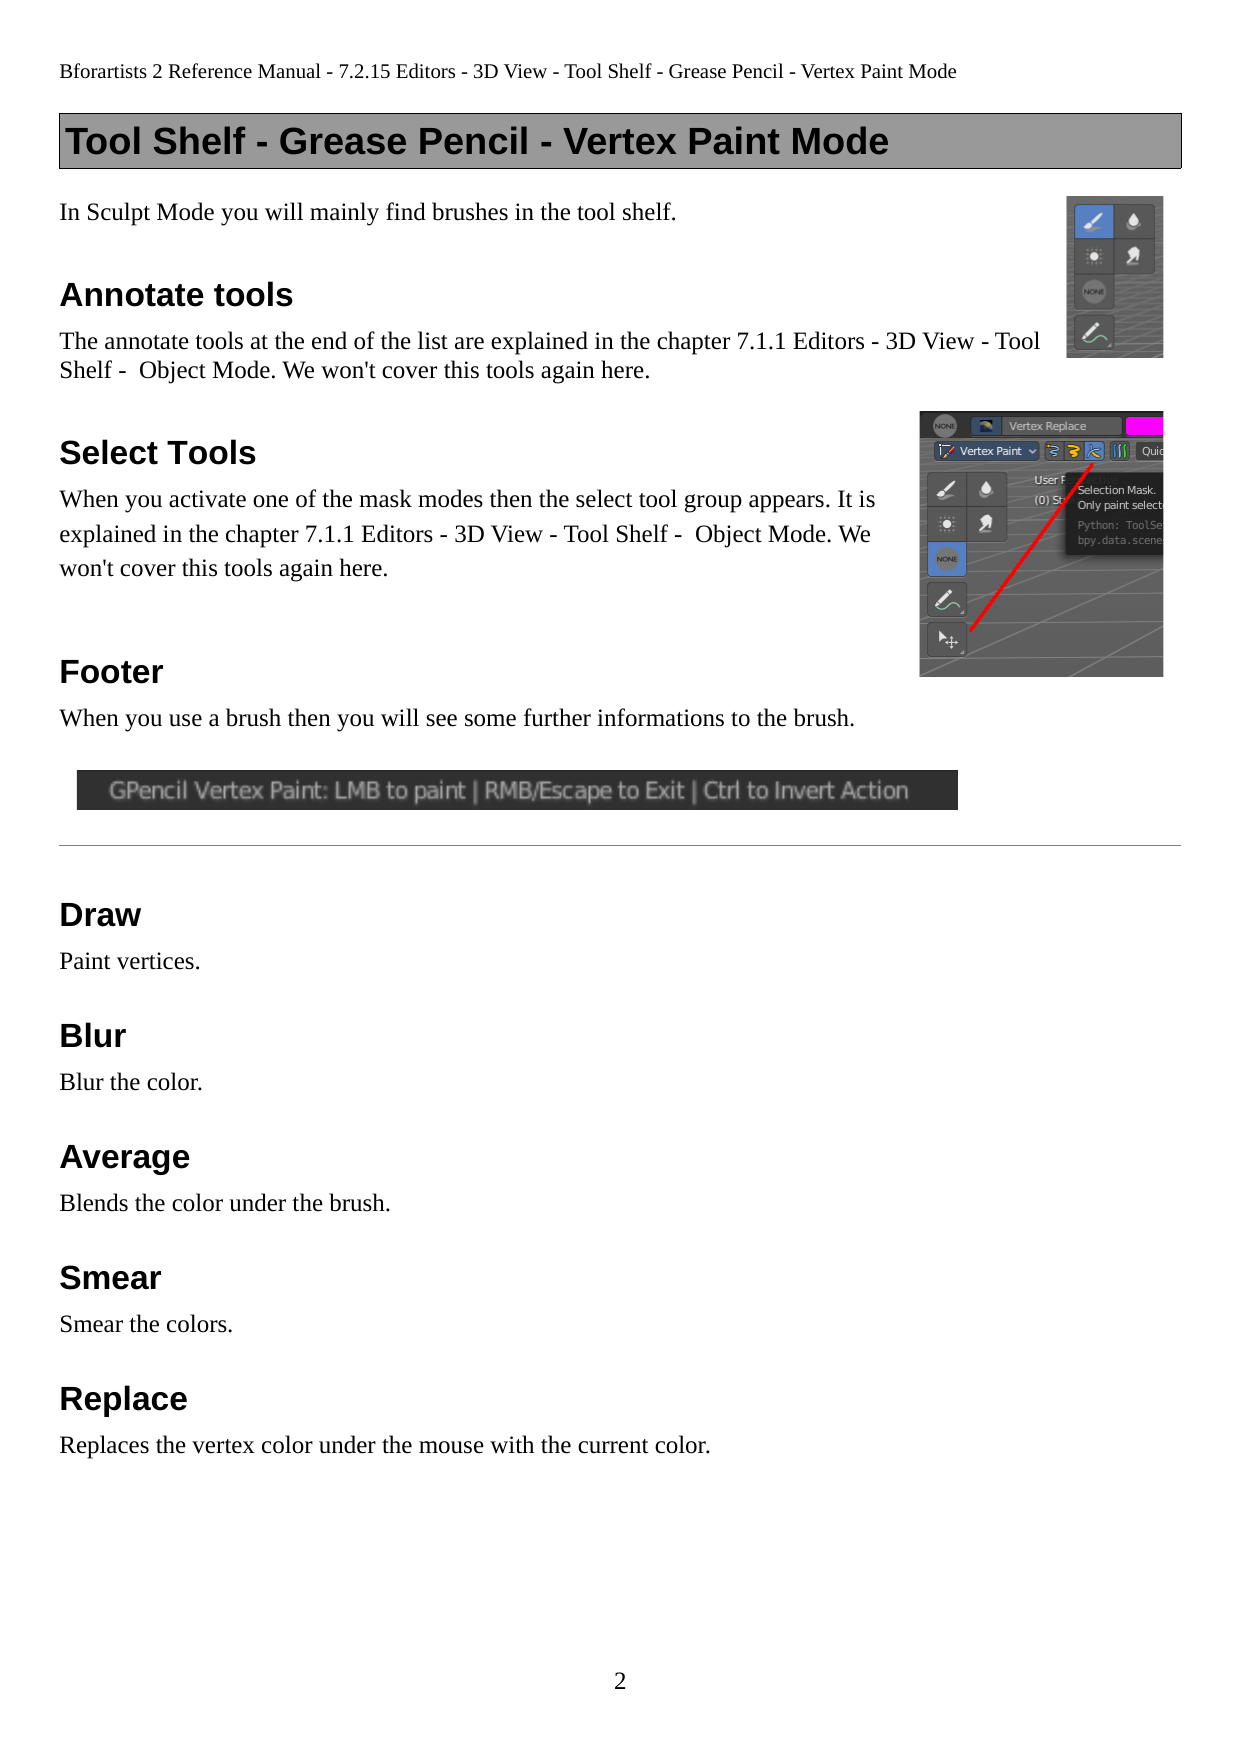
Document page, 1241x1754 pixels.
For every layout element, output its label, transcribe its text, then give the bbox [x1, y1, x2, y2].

subtitle Select Tools [59, 433, 919, 472]
subtitle [1164, 433, 1181, 472]
text When you activate one of the mask modes then the select tool group appears. It is explained in the chapter 7.1.1 Editors - 3D View - Tool Shelf - Object Mode. We won't cover this tools again here. [59, 484, 919, 582]
text Replaces the vertex color under the mouse with the current color. [59, 1430, 1181, 1459]
subtitle Footer [59, 652, 1181, 691]
picture [1066, 196, 1164, 358]
text Smear the colors. [59, 1309, 1181, 1338]
text Blends the color under the brush. [59, 1188, 1181, 1217]
text Blur the color. [59, 1067, 1181, 1096]
text Paint vertices. [59, 946, 1181, 975]
text When you use a brush then you will see some further informations to the brush. [59, 703, 1181, 732]
subtitle Blur [59, 1016, 1181, 1055]
table_header Tool Shelf - Grease Pencil - Vertex Paint Mode [60, 114, 1181, 168]
picture [76, 770, 958, 810]
subtitle Annotate tools [59, 275, 1066, 314]
text The annotate tools at the end of the list are explained in the chapter 7.1.1 Editors - 3D View - Tool Shelf - Object Mode. We won't cover this tools again here. [59, 326, 1181, 384]
text In Sculpt Mode you will mainly find brushes in the tool shelf. [59, 197, 1066, 225]
subtitle Replace [59, 1379, 1181, 1418]
subtitle Smear [59, 1258, 1181, 1297]
picture [919, 411, 1164, 677]
subtitle Average [59, 1137, 1181, 1176]
subtitle Draw [59, 895, 1181, 934]
subtitle [1164, 275, 1181, 314]
